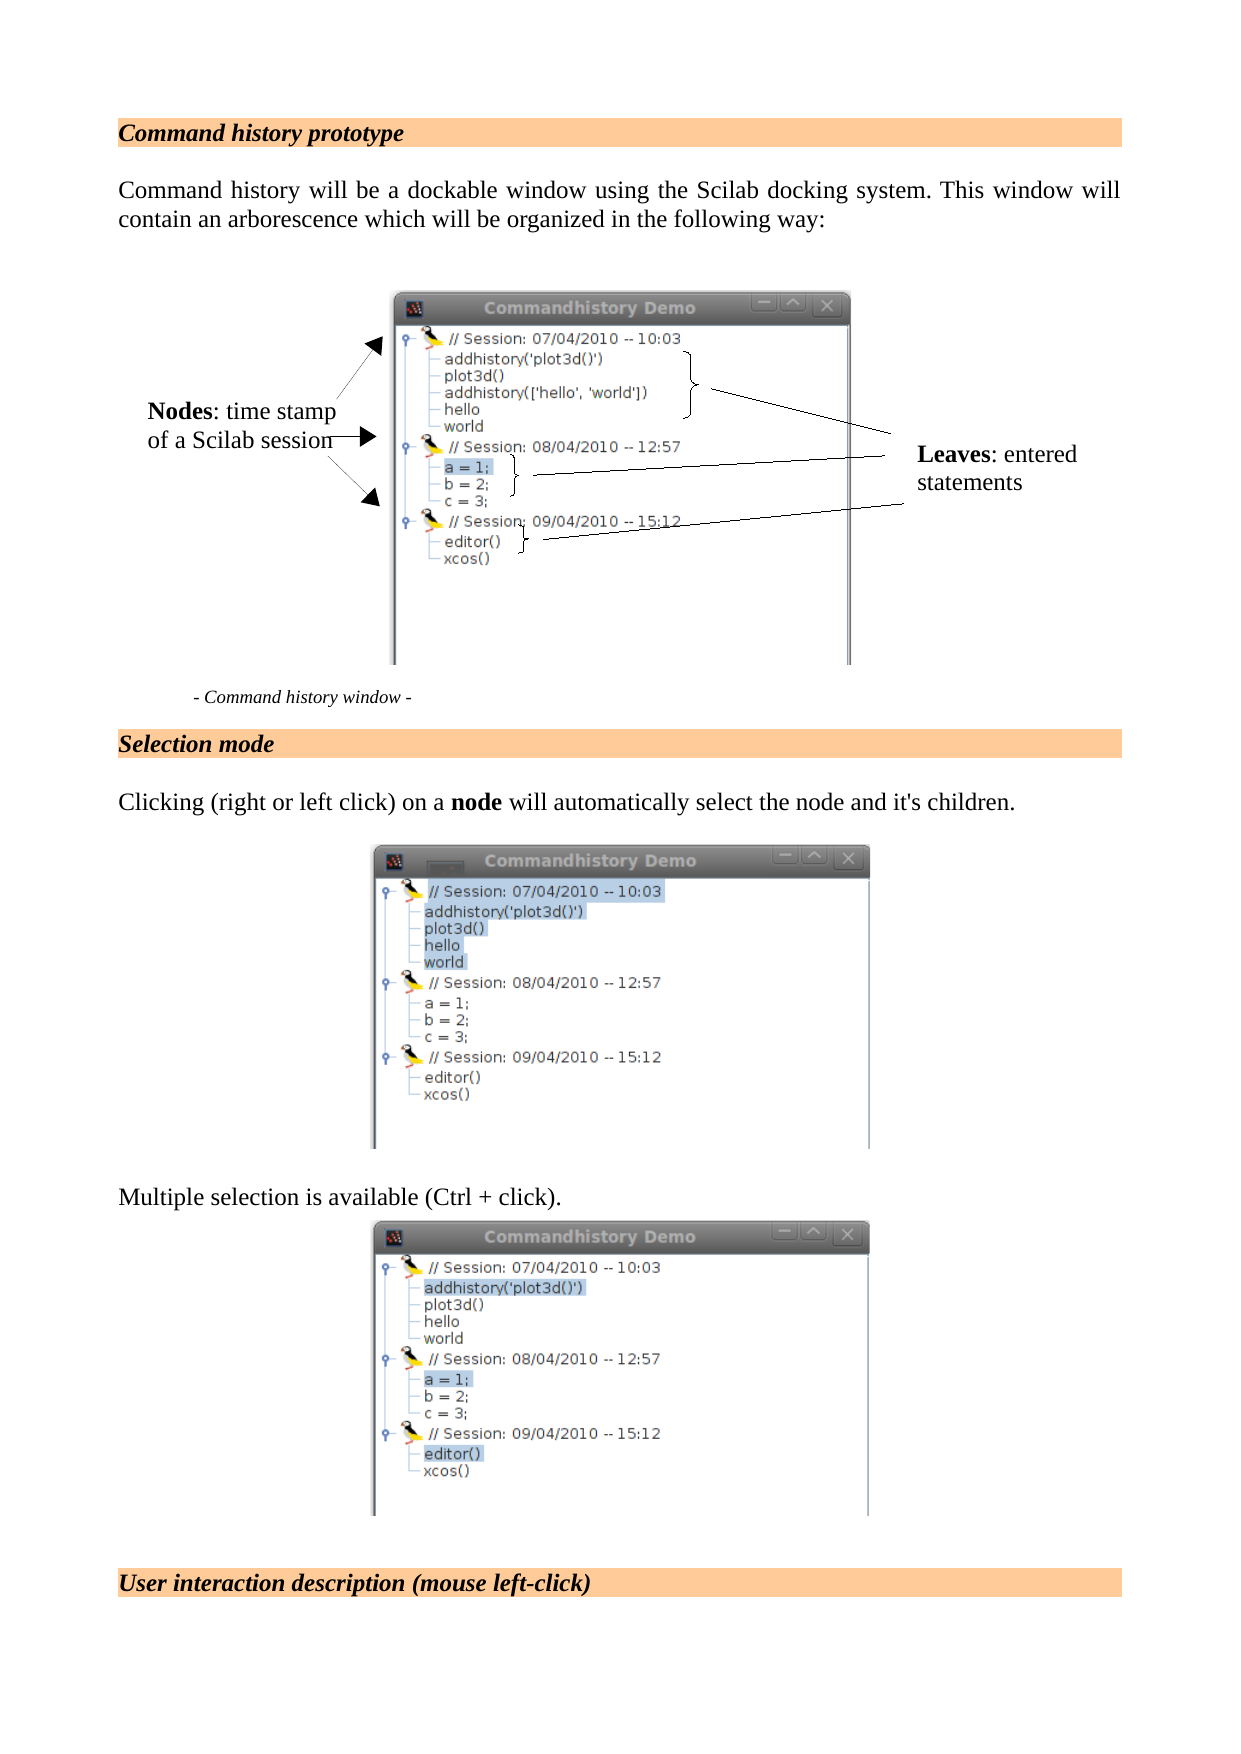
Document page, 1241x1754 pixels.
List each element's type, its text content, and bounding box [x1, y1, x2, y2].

text Clicking (right or left click) on a node will automatically select the node and it's children. [118, 787, 1122, 815]
list - Command history window - [156, 664, 1122, 707]
text Command history prototype [118, 118, 1122, 147]
text User interaction description (mouse left-click) [118, 1568, 1122, 1597]
picture [369, 844, 871, 1149]
text Multiple selection is available (Ctrl + click). [118, 1182, 1122, 1211]
picture [370, 1220, 870, 1516]
text Command history will be a dockable window using the Scilab docking system. This window will contain an arborescence which will be organized in the following way: [118, 176, 1122, 233]
picture [389, 290, 852, 665]
text Selection mode [118, 729, 1122, 758]
